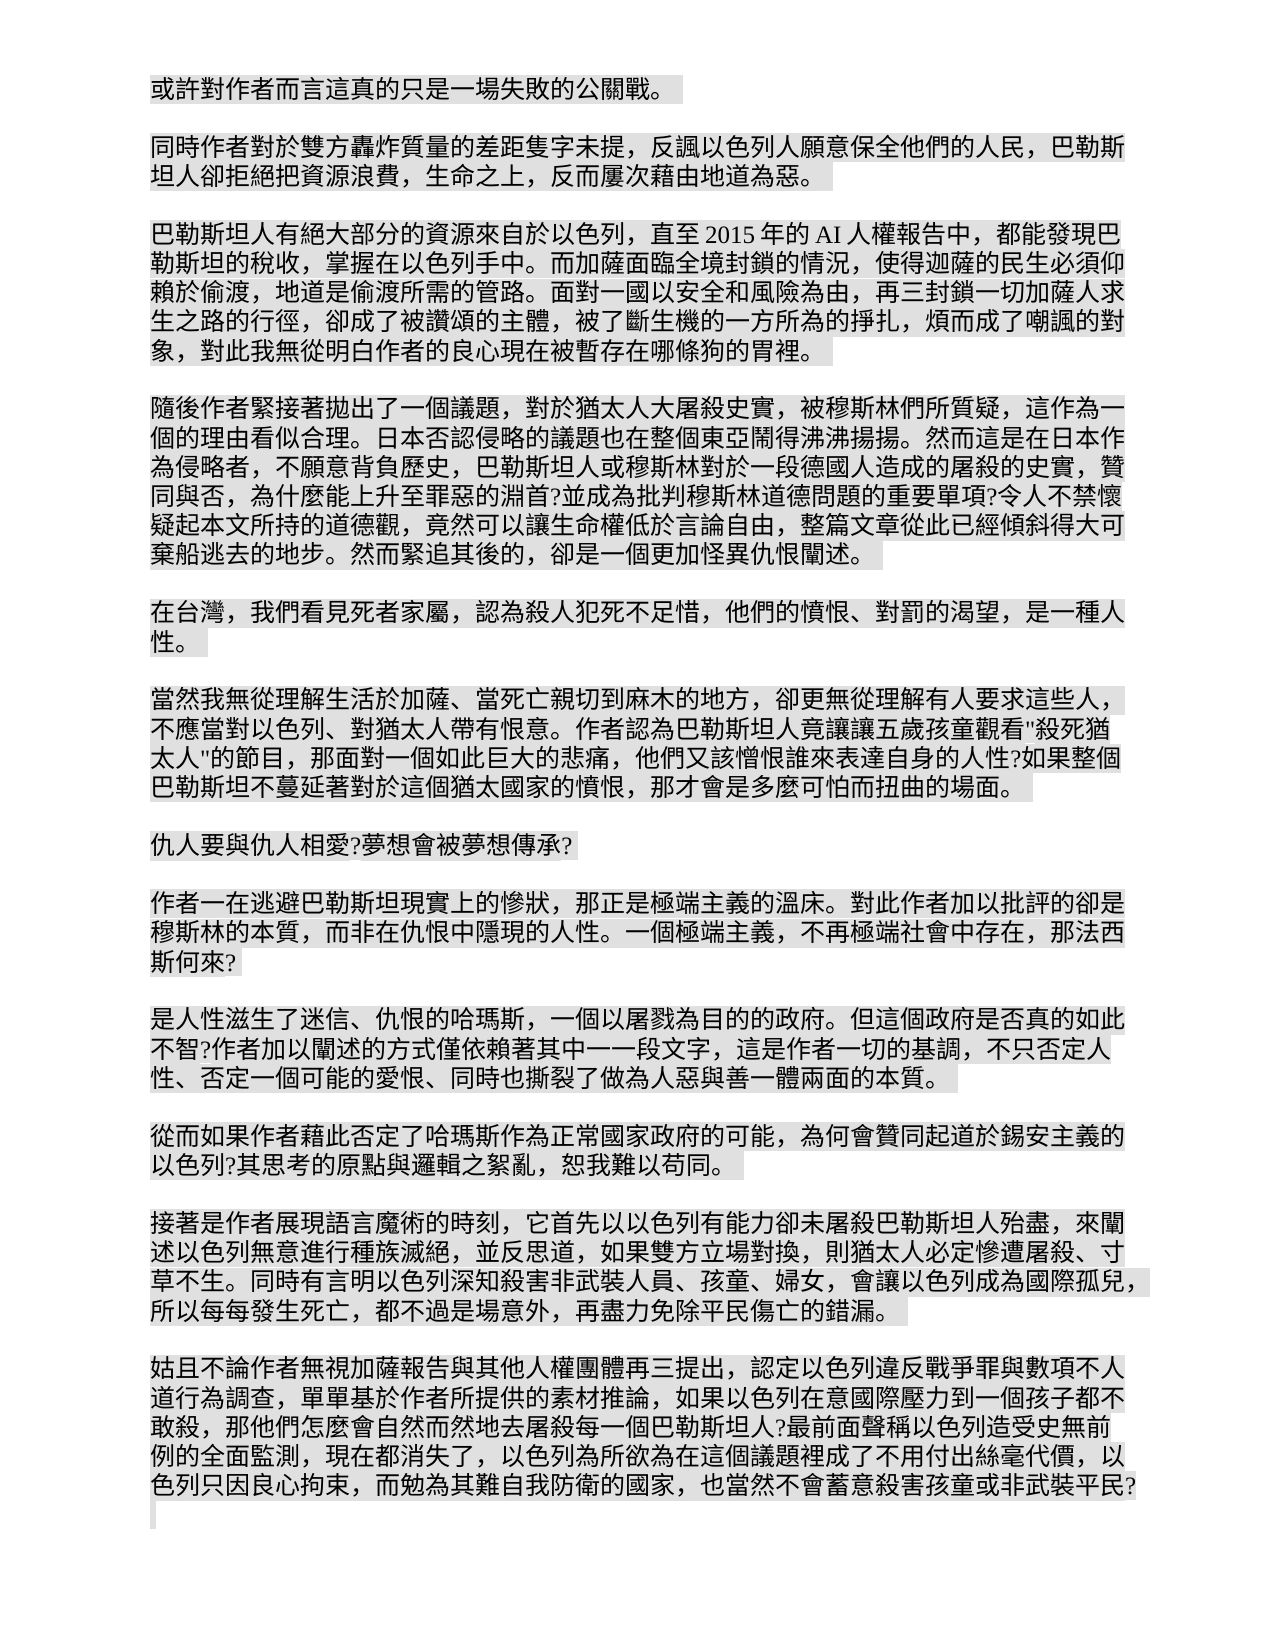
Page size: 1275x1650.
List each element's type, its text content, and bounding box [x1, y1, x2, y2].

text 記得周世瑀博士投至苦勞網關於以巴衝突的文章中，有一段闡述了西方媒體如何型塑穆斯林社會的話語：「我們可以原諒阿拉伯人殺害我們的孩子。但我們無法原諒阿拉伯人逼迫我們殺害他們的孩子。當阿拉伯人愛自己的孩子勝過恨我們時，雙方才能有和平。」 愛啊、多少罪惡假汝之名? 回歸正題，這是發佈於2016年8月22日的一部視頻。 作者的宗教觀我無意置喙，作者本人的身分、出生、立場我也毫無興趣。我僅僅評論他在虛偽中所棄置的中立，以及關於以巴衝突、穆斯林與西方本位間，作者所佔據的立場與錯誤的推導。 打從伊始，對於以色列受到的”不公平的批判”，作者就打定這是基於過度揭露所造成的假象。他主張在戰爭之中，本無善人，在抵抗外來的侵略者(defending itself against aggressors)的情形裡，以色列已經是個相對善良的群體，即便在其他的歐美國際之中亦然，況且因行動位於迦薩，這個人口最稠密之地，婦女、稚兒、與其他非戰鬥人員的死亡都必不可免。 實則在AI年度報告、加薩報告曾多次提及，以色列的轟炸，有多次選擇於凌晨、或其他用於禱告之時，而目標直指民宅。我無法想像這樣的情形被形容為"必不可免"(is guaranteed to get woman and children and other noncombatants killed. )，被以彷彿在狂歡之中，必然造成踐踏一般的方式描述。 或許對作者而言這真的只是一場失敗的公關戰。 同時作者對於雙方轟炸質量的差距隻字未提，反諷以色列人願意保全他們的人民，巴勒斯坦人卻拒絕把資源浪費，生命之上，反而屢次藉由地道為惡。 巴勒斯坦人有絕大部分的資源來自於以色列，直至2015年的AI人權報告中，都能發現巴勒斯坦的稅收，掌握在以色列手中。而加薩面臨全境封鎖的情況，使得迦薩的民生必須仰賴於偷渡，地道是偷渡所需的管路。面對一國以安全和風險為由，再三封鎖一切加薩人求生之路的行徑，卻成了被讚頌的主體，被了斷生機的一方所為的掙扎，煩而成了嘲諷的對象，對此我無從明白作者的良心現在被暫存在哪條狗的胃裡。 隨後作者緊接著拋出了一個議題，對於猶太人大屠殺史實，被穆斯林們所質疑，這作為一個的理由看似合理。日本否認侵略的議題也在整個東亞鬧得沸沸揚揚。然而這是在日本作為侵略者，不願意背負歷史，巴勒斯坦人或穆斯林對於一段德國人造成的屠殺的史實，贊同與否，為什麼能上升至罪惡的淵首?並成為批判穆斯林道德問題的重要單項?令人不禁懷疑起本文所持的道德觀，竟然可以讓生命權低於言論自由，整篇文章從此已經傾斜得大可棄船逃去的地步。然而緊追其後的，卻是一個更加怪異仇恨闡述。 在台灣，我們看見死者家屬，認為殺人犯死不足惜，他們的憤恨、對罰的渴望，是一種人性。 當然我無從理解生活於加薩、當死亡親切到麻木的地方，卻更無從理解有人要求這些人，不應當對以色列、對猶太人帶有恨意。作者認為巴勒斯坦人竟讓讓五歲孩童觀看"殺死猶太人"的節目，那面對一個如此巨大的悲痛，他們又該憎恨誰來表達自身的人性?如果整個巴勒斯坦不蔓延著對於這個猶太國家的憤恨，那才會是多麼可怕而扭曲的場面。 仇人要與仇人相愛?夢想會被夢想傳承? 作者一在逃避巴勒斯坦現實上的慘狀，那正是極端主義的溫床。對此作者加以批評的卻是穆斯林的本質，而非在仇恨中隱現的人性。一個極端主義，不再極端社會中存在，那法西斯何來? 是人性滋生了迷信、仇恨的哈瑪斯，一個以屠戮為目的的政府。但這個政府是否真的如此不智?作者加以闡述的方式僅依賴著其中一一段文字，這是作者一切的基調，不只否定人性、否定一個可能的愛恨、同時也撕裂了做為人惡與善一體兩面的本質。 從而如果作者藉此否定了哈瑪斯作為正常國家政府的可能，為何會贊同起道於錫安主義的以色列?其思考的原點與邏輯之絮亂，恕我難以苟同。 接著是作者展現語言魔術的時刻，它首先以以色列有能力卻未屠殺巴勒斯坦人殆盡，來闡述以色列無意進行種族滅絕，並反思道，如果雙方立場對換，則猶太人必定慘遭屠殺、寸草不生。同時有言明以色列深知殺害非武裝人員、孩童、婦女，會讓以色列成為國際孤兒，所以每每發生死亡，都不過是場意外，再盡力免除平民傷亡的錯漏。 姑且不論作者無視加薩報告與其他人權團體再三提出，認定以色列違反戰爭罪與數項不人道行為調查，單單基於作者所提供的素材推論，如果以色列在意國際壓力到一個孩子都不敢殺，那他們怎麼會自然而然地去屠殺每一個巴勒斯坦人?最前面聲稱以色列造受史無前例的全面監測，現在都消失了，以色列為所欲為在這個議題裡成了不用付出絲毫代價，以色列只因良心拘束，而勉為其難自我防衛的國家，也當然不會蓄意殺害孩童或非武裝平民? 而調換立場這件事情更加荒謬，作者支持以色列的理由，竟然是在一個虛構假想中，巴勒斯坦會成了殺人大國為由。 這就如同假設一個男人，一但有了錢，就會變壞，所以這個男人是糟糕的那樣。我們如何知道這一個男人在拿到錢之後的樣貌?而即便那個男人因此變壞，那與現在貧窮的他又有何關聯?值得使現在的他被批判? 難道巴勒斯坦人的發展出如此強烈的仇恨猶太，沒有歷史因由，只要有了實權就會毫無理由的殺戮? 那對象為什麼被限定為以色列人，如此蠻野之輩大可以華人為目標、非洲人為目標。作者怎麼能做出一個將歷史一刀切開，用幻想中的肥皂泡吹出的評判? 作者對於自殺炸彈的不道德大肆評判，卻對自殺炸彈的對象，那些侵略伊拉克的美國加以吹捧，只因他們對於肉盾的道德感，而無視了一整個戰爭。穆斯林自我毀滅，試圖被當作穆斯林本身劣根性的依據，然而這些不都是在西方侵略的斷垣殘壁之後，又一次極端主義興起的結果?錫安主義者難道不曾嘗試過恐怖襲擊?乃至他們轉化為一個國家，所弒殺的數量都不用計數了。在作者眼中自殺炸彈、人肉盾牌所體現的道德層距，永遠不會被死亡平民數量的差距所填平、因為不用直視他人死亡，而瞄準民家的炸彈所影響。 這樣的東西不是偽善，甚麼是偽善? 最後作者乾脆拋開知識的藩籬，赤裸著撲向以色列，大肆的在毫無根據或引申至上述那些沒有任何道理的根據中示愛，試圖感性的表述，人人都是查理˙色列。 聽起來很像巨蟒劇團會出現的人名、對吧。 [150, 75, 1125, 1558]
